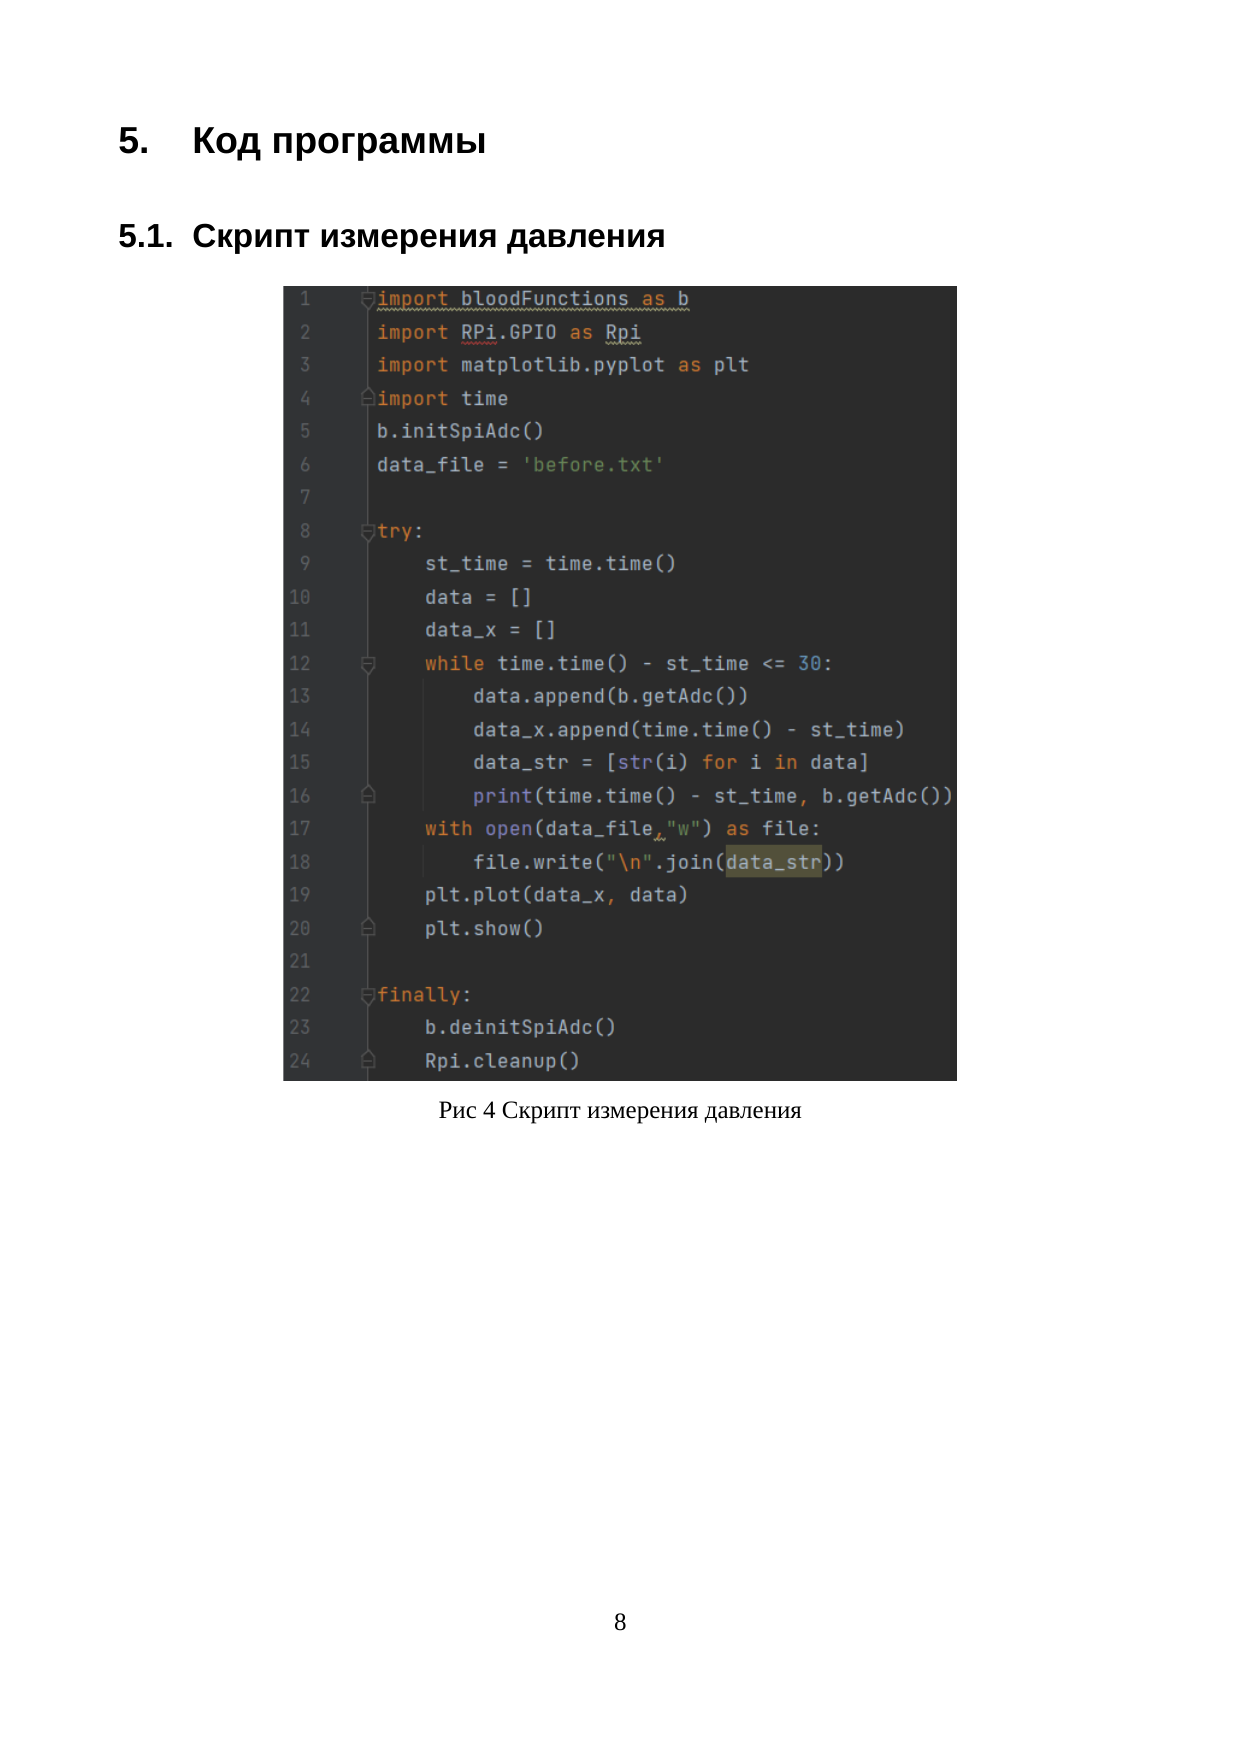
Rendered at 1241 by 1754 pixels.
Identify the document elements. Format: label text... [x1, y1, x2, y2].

subtitle Скрипт измерения давления [118, 216, 1122, 254]
picture [283, 286, 957, 1081]
subtitle Код программы [118, 118, 1122, 161]
text Рис 4 Скрипт измерения давления [118, 1095, 1122, 1123]
